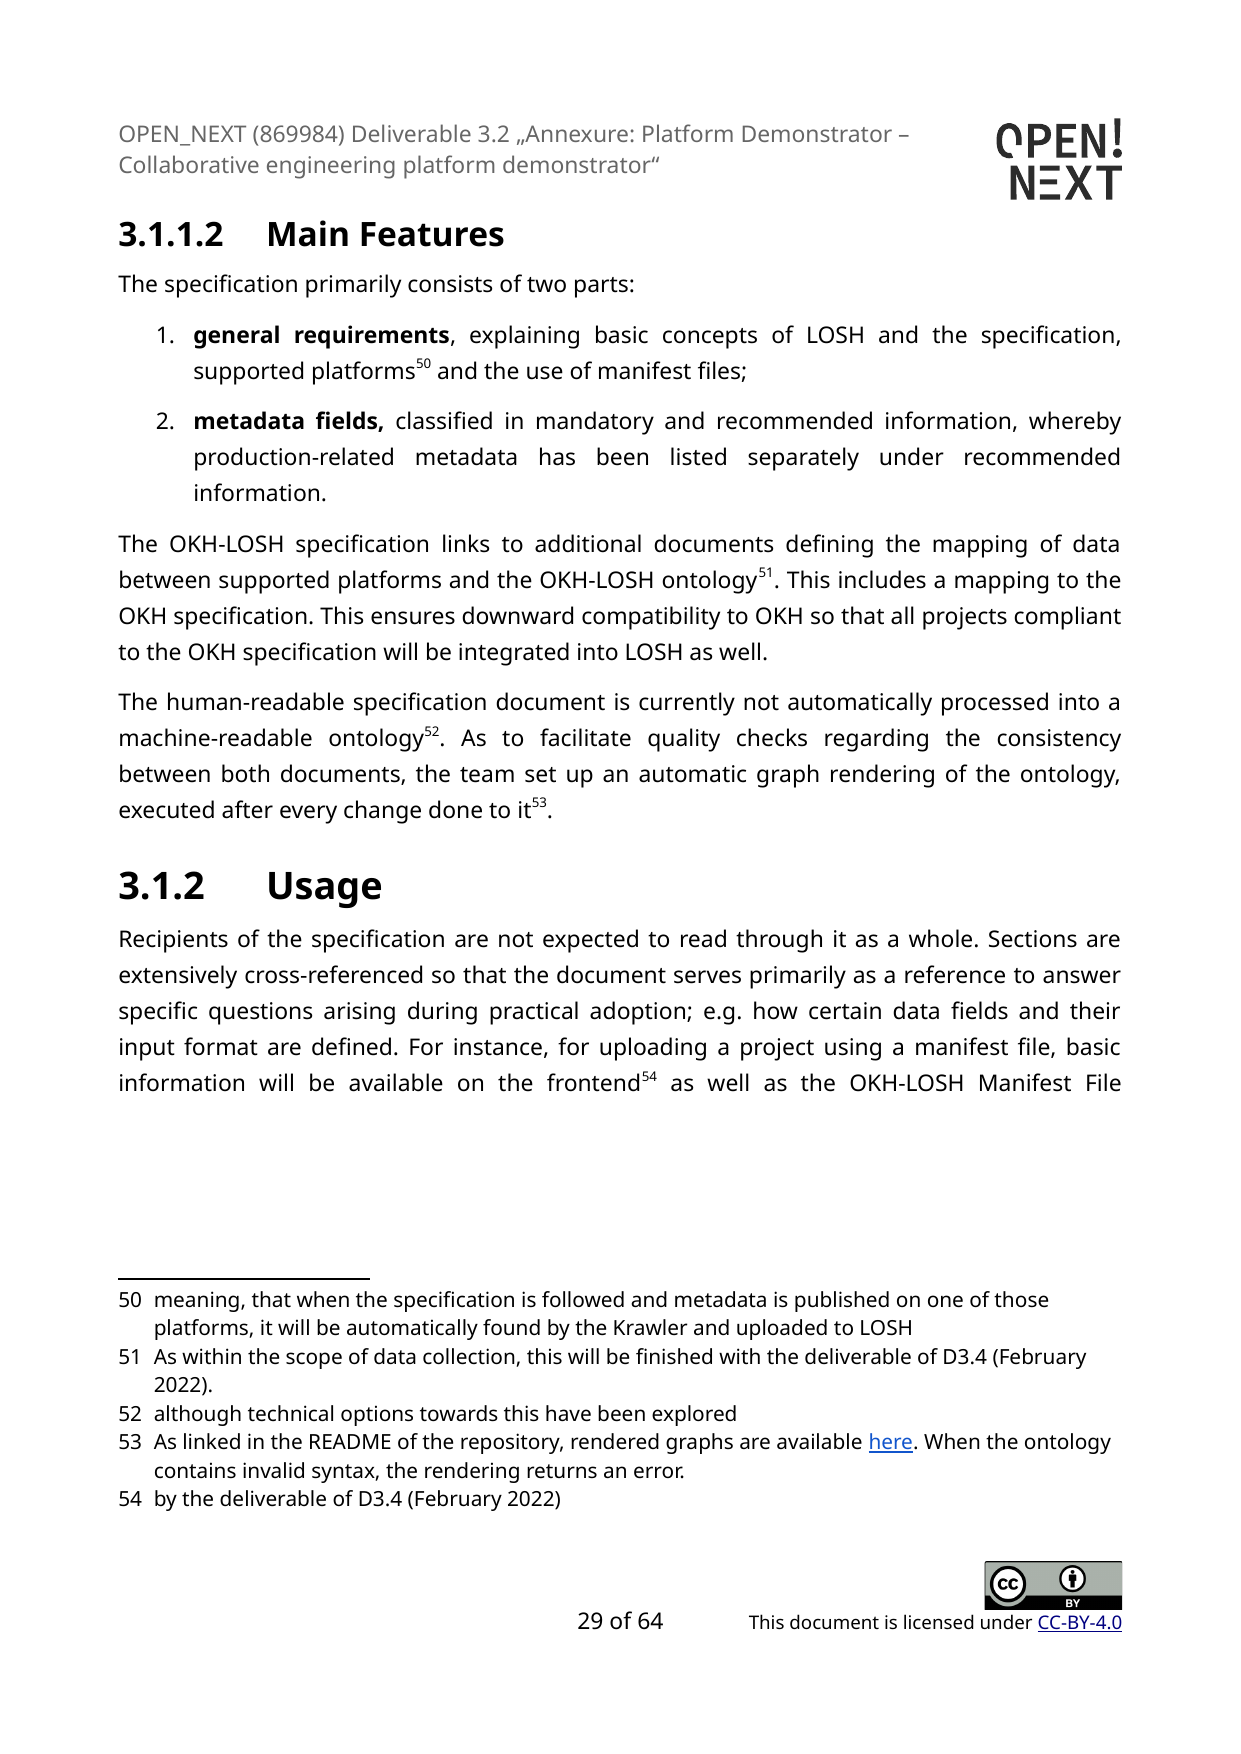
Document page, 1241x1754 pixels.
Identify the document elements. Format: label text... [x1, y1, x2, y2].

text The OKH-LOSH specification links to additional documents defining the mapping of data between supported platforms and the OKH-LOSH ontology. This includes a mapping to the OKH specification. This ensures downward compatibility to OKH so that all projects compliant to the OKH specification will be integrated into LOSH as well. [118, 528, 1122, 667]
text The human-readable specification document is currently not automatically processed into a machine-readable ontology. As to facilitate quality checks regarding the consistency between both documents, the team set up an automatic graph rendering of the ontology, executed after every change done to it. [118, 686, 1122, 825]
picture [984, 1561, 1123, 1610]
list general requirements, explaining basic concepts of LOSH and the specification, supported platforms and the use of manifest files; [156, 319, 1122, 386]
subtitle Usage [118, 859, 1122, 911]
text although technical options towards this have been explored [118, 1399, 1122, 1427]
text Recipients of the specification are not expected to read through it as a whole. Sections are extensively cross-referenced so that the document serves primarily as a reference to answer specific questions arising during practical adoption; e.g. how certain data fields and their input format are defined. For instance, for uploading a project using a manifest file, basic information will be available on the frontend as well as the OKH-LOSH Manifest File Creator. In contrast, when a fully integrated platform like Wikifactory is used to upload an OSH project, no interaction with the specification is required, as the Krawler gets data from the corresponding API. For details on how to upload a project to LOSH, please refer to chapter 2.4.1. [118, 923, 1122, 1206]
list metadata fields, classified in mandatory and recommended information, whereby production-related metadata has been listed separately under recommended information. [156, 405, 1122, 508]
text As linked in the README of the repository, rendered graphs are available here. When the ontology contains invalid syntax, the rendering returns an error. [118, 1427, 1122, 1484]
text by the deliverable of D3.4 (February 2022) [118, 1484, 1122, 1513]
text As within the scope of data collection, this will be finished with the deliverable of D3.4 (February 2022). [118, 1342, 1122, 1399]
text The specification primarily consists of two parts: [118, 268, 1122, 299]
subtitle Main Features [118, 210, 1122, 256]
list meaning, that when the specification is followed and metadata is published on one of those platforms, it will be automatically found by the Krawler and uploaded to LOSH [118, 1285, 1122, 1342]
